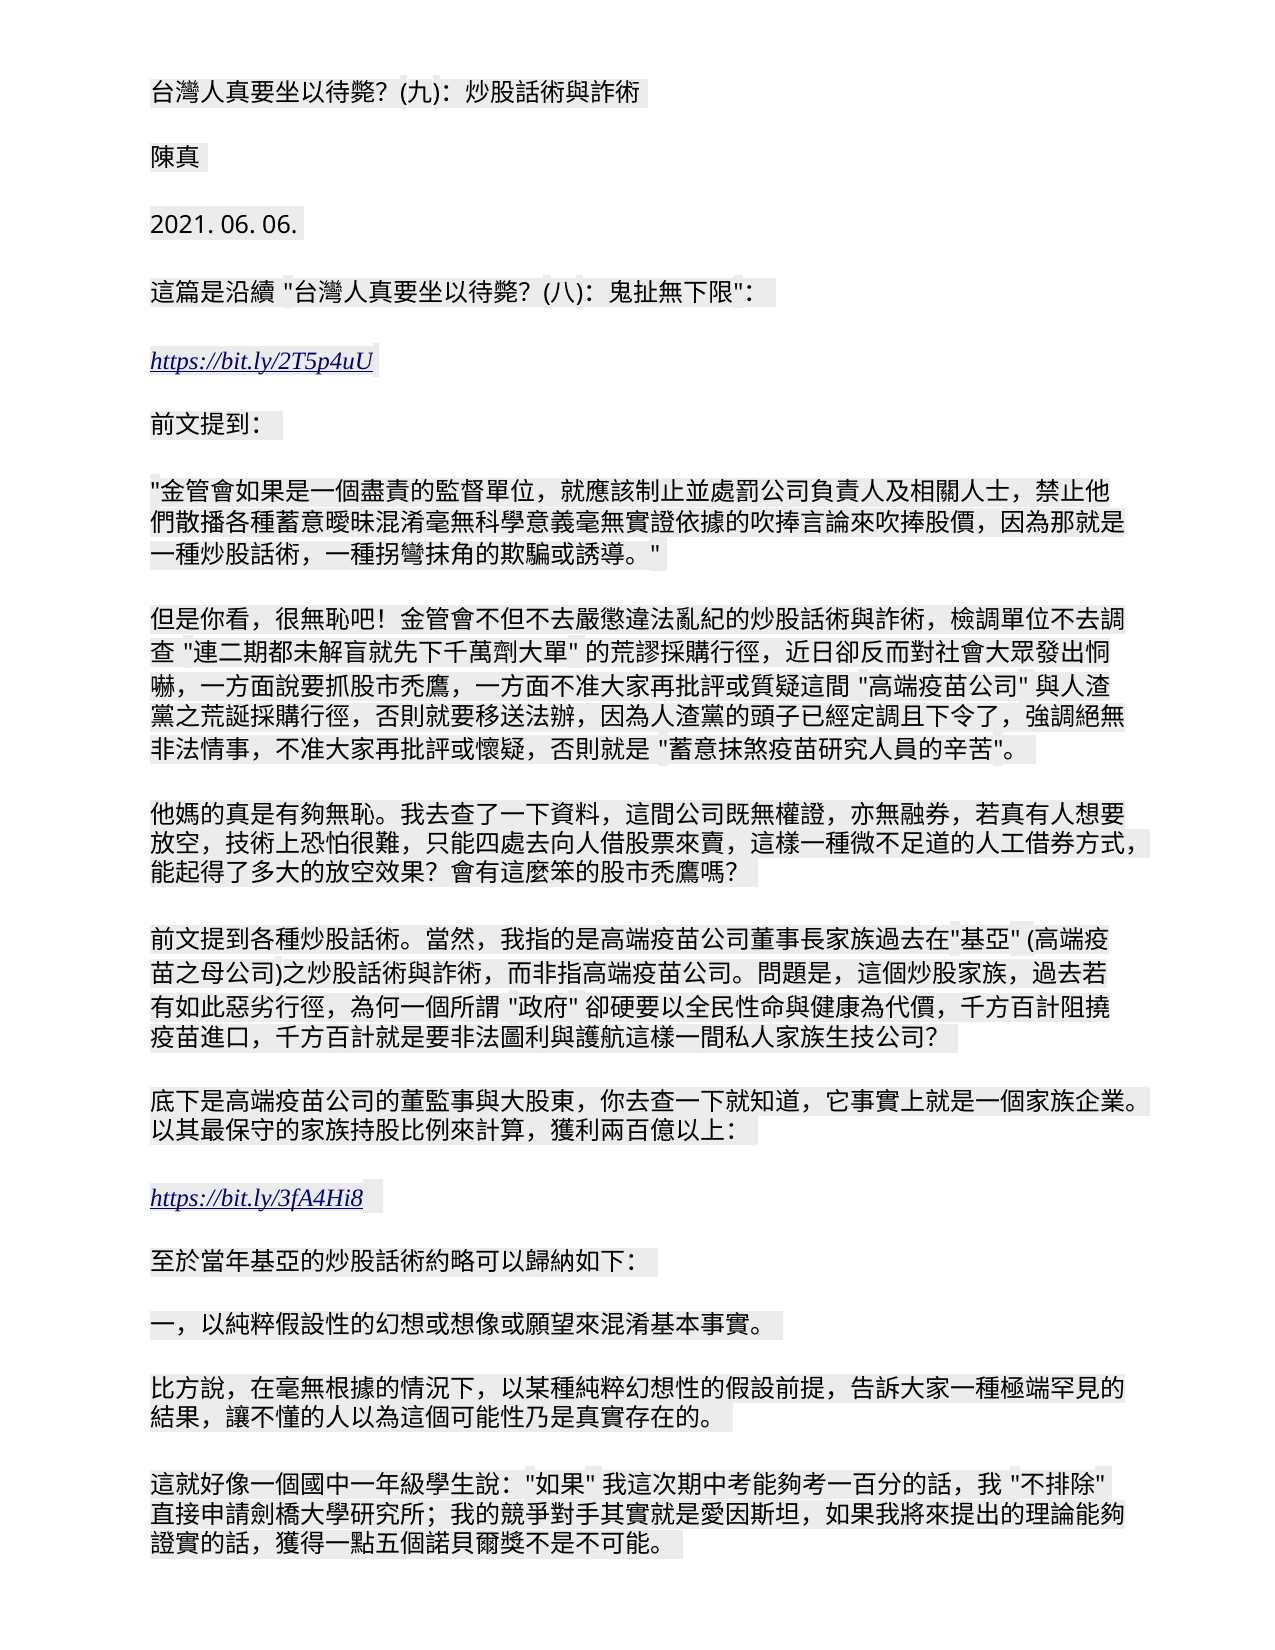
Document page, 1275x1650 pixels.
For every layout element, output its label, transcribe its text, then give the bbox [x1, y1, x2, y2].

text 台灣人真要坐以待斃？(九)：炒股話術與詐術 陳真 2021. 06. 06. 這篇是沿續 "台灣人真要坐以待斃？(八)：鬼扯無下限"： https://bit.ly/2T5p4uU 前文提到： "金管會如果是一個盡責的監督單位，就應該制止並處罰公司負責人及相關人士，禁止他們散播各種蓄意曖昧混淆毫無科學意義毫無實證依據的吹捧言論來吹捧股價，因為那就是一種炒股話術，一種拐彎抹角的欺騙或誘導。" 但是你看，很無恥吧！金管會不但不去嚴懲違法亂紀的炒股話術與詐術，檢調單位不去調查 "連二期都未解盲就先下千萬劑大單" 的荒謬採購行徑，近日卻反而對社會大眾發出恫嚇，一方面說要抓股市禿鷹，一方面不准大家再批評或質疑這間 "高端疫苗公司" 與人渣黨之荒誕採購行徑，否則就要移送法辦，因為人渣黨的頭子已經定調且下令了，強調絕無非法情事，不准大家再批評或懷疑，否則就是 "蓄意抹煞疫苗研究人員的辛苦"。 他媽的真是有夠無恥。我去查了一下資料，這間公司既無權證，亦無融券，若真有人想要放空，技術上恐怕很難，只能四處去向人借股票來賣，這樣一種微不足道的人工借券方式，能起得了多大的放空效果？會有這麼笨的股市禿鷹嗎？ 前文提到各種炒股話術。當然，我指的是高端疫苗公司董事長家族過去在"基亞" (高端疫苗之母公司)之炒股話術與詐術，而非指高端疫苗公司。問題是，這個炒股家族，過去若有如此惡劣行徑，為何一個所謂 "政府" 卻硬要以全民性命與健康為代價，千方百計阻撓疫苗進口，千方百計就是要非法圖利與護航這樣一間私人家族生技公司？ 底下是高端疫苗公司的董監事與大股東，你去查一下就知道，它事實上就是一個家族企業。以其最保守的家族持股比例來計算，獲利兩百億以上： https://bit.ly/3fA4Hi8 至於當年基亞的炒股話術約略可以歸納如下： 一，以純粹假設性的幻想或想像或願望來混淆基本事實。 比方說，在毫無根據的情況下，以某種純粹幻想性的假設前提，告訴大家一種極端罕見的結果，讓不懂的人以為這個可能性乃是真實存在的。 這就好像一個國中一年級學生說："如果" 我這次期中考能夠考一百分的話，我 "不排除" 直接申請劍橋大學研究所；我的競爭對手其實就是愛因斯坦，如果我將來提出的理論能夠證實的話，獲得一點五個諾貝爾獎不是不可能。 二，刻意混淆風馬牛不相干的兩種概念，欺騙外行人。 比方說，故意把孤兒藥資格的認定和三期試驗混淆。兩個根本不相干的概念，透過話術，刻意混淆視聽，讓缺乏相關醫藥知識的一般投資人，誤以為獲得孤兒藥資格就等同於獲得藥證，等同於 "跳級" 過關，無須再做三期試驗。 三，報喜不報憂。 基亞公司於2010年便已向美國FDA申請三期試驗，但始終沒有下文，但公司卻故意隱而不宣，反而拼命渲染純屬幻想的跳級申請藥證之假象。 這就好像有人說："我已經收到通知，下個月就要去英國了，我已經向劍橋大學提出入學申請。" 聽到這些話的人會以為對方下個月就要去留學了，其實他是收到旅行社的通知，下個月要去英國玩一星期。他確實提出入學申請了，但根本沒有獲准，他卻故意不說壞消息，反倒刻意混淆不相干的兩件事，讓人產生錯誤聯想與誤解。 四，把極端狀況渲染成可能狀況。 確實有些人國中畢業就直接念研究所或上大學，但那畢竟是極少數。同樣地，確實曾經有些公司的藥物，未經三期完成就跳級申請藥證，但是那畢竟是極端狀況下或緊急狀況下的極少數個案。 五，誇大其詞無極限 比方說，把自己二期都還在收案、八字都還沒一撇的新藥，故意說成是和某個已上市的世界主流治療藥物之間的一種競爭(事實上，兩者之藥物地位高下，相差幾萬光年)，並進一步無限誇大為所謂 "全球六成的市佔率"。 這就比方說，我正在研發一種新藥，可以治療腦殘。我並荒唐自誇說，和我競爭市場的是某個世界一流藥物。但是，套句陳建仁的話術，我的"研究設計十分完善"，"執行非常嚴謹"，如果成效顯著，我將能打敗這個世界第一的藥物，屆時，我的腦殘藥物之全球市佔率將高達九成。 你若不信，質問我憑什麼能預測將有全球九成的市佔率，套句基亞當年的回覆：那是因為全球腦殘病患有九成以上集中在台灣。 問題是，如果你連歐、美的三期試驗都沒有獲准進行，憑什麼就能吹牛吹到如此遙遠的 "未來全球展望"？並且完全脫離現實地無限誇大所謂 "收益展望"，瘋狂灌水。 六，炒股大軍聯手出擊 以上這些話術，當然都不是僅僅依靠某個個人或公司本身，而是有一大群炒股大軍，裏應外合，共同吹捧，包括各路財團、金主、媒體、名嘴、各路 "學界友人" 與結盟公司等等等。 例如，最近跳出來瘋狂痛罵那些批評人渣黨之疫苗政策者乃是"品性不端之中共犬馬" 的聯電榮譽董事長曹興誠，其所屬的 "聯電" 旗下之創投公司，當初就是基亞的所謂 "策略投資夥伴"，也就是藉用聯電名號，進行股價護航。 至於 "基亞" 或 "高端疫苗" 這個炒股家族本身，更是養了一批股市高手，精於 "投資"，曾經成立一家叫做 "云辰" 的公司，也是把股票從二十幾元炒到兩百元，賺翻了，結果卻傳出內線交易，後來雖然獲判無罪，但是害死不少傻蛋散戶。 從云辰到基亞，從基亞到高端疫苗，類似的事情不斷重演，如果這不叫做炒股，什麼是炒股？ 七，各位鄉親，以上都還只是話術，但是最厲害的卻是詐術。詐術之一就是左手賣右手，然後右手再賣左手，讓不明就裏的社會大眾誤以為此家公司的新藥竟然如此搶手，連外國公司都來爭相搶購，於是就趕緊衝進去買股票。 簡單說，自己在海外另外投入一間 "外國公司"，讓人誤以為是一間 "外國生技公司"，其實就是自己啦，一人扮雙角，左手高價賣右手，然後右手再用更高的價格賣給左手。傻瓜們一看，哇！不得了，台灣之光！連 "外國人" 都願意用幾百億來買這個八字都還沒一撇的新藥，於是大家就爭相衝進去買股票，結果就上當了。 事實上，哪來什麼外國公司？而是一人分飾兩角，把股價炒到比天高，直到最後牛皮拆穿，一連19根跌停板，害死無數單純的散戶。 我老家就住在台南新町(過去台灣著名的紅燈區，全盛時期有上百家妓院)，整條街有各種江湖賣藝、賣藥或拍賣大會。我念小學與國中時，每天都會去看 "表演"，所以很清楚那些 "爭相搶購" 的所謂 "顧客"，其實根本就是老闆的員工或親友，或是花錢找來的，製造 "爭相搶購" 的假象與口碑，欺騙不知情的圍觀者也趕緊搶購。 聽不懂的，請直接看 "今周刊" 當年第921期 (2014. 08. 14. )的報導如下： https://bit.ly/3vJzhvu 我把原文附於文末，但我貼不出圖片，所以請參看原始網址比較清楚。 對於這些話術與詐術，我所要指控的並不是法律上的意義，畢竟我不知道搞這麼一堆唬人手段到底是合法或非法？我要指控的是道德上和實際是非善惡方面的問題。如果這一切不叫做話術與詐術，那我不知道語言與行為到底還有多少足以信任的基本成份？一般人又如何可能面對撲天蓋地的欺騙與操弄？ =================== 基亞股價「氣爆」 幕後真相公開 基亞風暴中，又以聯電旗下迅捷創投大動作入股基亞疫苗，格外引人矚目。賴筱凡焦點新聞 "今周刊" 921期 2014-08-14 一顆還未取得藥證的肝癌藥，竟吸引超過600億元資金瘋狂追逐； 然而，一份「期中分析」報告，一針刺破這場台灣生技大夢，從此，連續12根跌停板， 終結了這場各方人馬穿梭其中的大戲。 《今周刊》抽絲剝繭，揭露基亞話術背後的真相。一份在七月二十八日半夜悄悄發布的肝癌新藥PI-88三期試驗「期中分析」報告，數字不如預期的結果，卻引爆台灣生技業的大「核爆」，不只基亞連續十二個交易日都跌停鎖死，市值蒸發超過三百億元，其他生技股也跟著被拖累。 八月七日，也是基亞連續苦吞九根跌停之後，基亞董事長張世忠選在台北南港辦公室，找了媒體私下會面，就為了宣布重要訊息：基亞旗下子公司基亞疫苗決定引進策略性投資人，而這個策略投資人正是聯電持股三四％的迅捷投資公司。 消息一出，市場一片譁然。引人關注的不只入股時間點敏感，溢價幅度也驚人。由於基亞疫苗甫於六月十八日以每股十八元進行現增，相隔僅五十天，迅捷便以每股三十元取得基亞疫苗八％股權，溢價幅度高達六七％。 當晚，台灣資本市場傳言四起，聯電此舉到底為誰解套？才會選在基亞最危難的時刻，挺身表態支持，希望用利多消息來強化投資人對基亞的信心，外界都很好奇。 對此，聯電相關人士一口咬定，純粹只是看好蛋白質疫苗前景，才會投資。 事情演變至此，基亞風暴的受關注程度，被推上了最高點。股市各方勢力覬覦，再搭上澳洲國際藥廠與名醫光環，居然吹出基亞多達六百億元的大泡泡，到底基亞是怎麼樣的一家公司？PI-88又是怎麼樣的一顆藥？故事得從澳洲藥廠普基（Progen）開始說起。 一直以來，基亞手上的肝癌新藥PI-88，技術母公司源自於普基。多數投資人以為，普基是澳洲、美國都有掛牌的上市公司；然而，普基卻是不折不扣的台灣公司，不只一手操刀普基轉型的是台灣人，攤開普基前三十名大股東名單，超過半數股權也都由台灣人所持有。 疑點一：與澳洲買家關係？兩公司交叉持股 張世忠還當過普基董事 普基原本是一家工業上市公司，後來被旅澳華僑張榮基與當地台灣人合資買下，將普基轉型成為新藥公司。當時，普基最重要的產品就是自澳洲國家醫學院技轉來的一款新藥，也就是後來基亞的肝癌新藥PI-88。 由於新藥開發耗資費時，當時PI-88才剛展開一期臨床試驗，亟需人力、資金，張榮基遂返台募資、找人，才與云辰董事長張姿玲夫婦一拍即合；不只找來大同、力麗、幸福水泥一起投資六．五億元，張姿玲還說服原是慈濟大學醫學系系主任的哥哥張世忠加入。 普基將PI-88專利賣給基亞，轉由基亞負責進行PI-88二期臨床試驗，並以此換得基亞二○％股權；另外，若試驗成功，基亞可享有PI-88銷售的一五％權利金，基亞也以策略結盟的方式，成了普基最大股東，持有超過一三％股權。 按照交叉持股的情況來說，普基與基亞算是母子公司，兩家公司董事長同為張榮基，張世忠甚至還出任普基董事。直到2002年，基亞準備登錄興櫃，基於利益迴避原則，張榮基辭去基亞董座，一度還請來海基會前董事長江丙坤短暫出任董事長，最後才由張世忠接手。 隨著基亞二期臨床試驗耗時多年，張世忠對外也鮮少再主動揭露這段歷史，但這段期間，普基一直是持有基亞兩成股權的大股東，而張世忠也出任普基董事。 2007年，基亞完成二期臨床試驗，普基決議以十億元買回PI-88專利權，自行完成三期臨床試驗，並出清手上基亞持股，張世忠才辭任普基董事與經理人，基亞持有的普基持股也降到只剩二．○三％，並保有未來PI-88上市銷售的一五％權利金。 光靠這筆交易，就讓基亞在興櫃疲弱不振的股價，短短兩個月內，從二十元急漲到七十二元，讓投資基亞多年卻看不到成績單的股東們，以為真的盼到春天來臨。 原來，澳洲買家是「自己人」。 基亞、普基交叉持股、專利權交易歷程(見圖表) 疑點二：新藥能賣到全球？臨床只做台、中、韓 進不了歐美 若你以為基亞與普基的關係，到這裡雙方各取所需就畫下句點，那可就錯了！由於普基三期臨床試驗進行不如預期，病患收案進度大幅落後，逼得基亞不得不要求普基將PI-88三期試驗交由基亞完成。至此，基亞才又重新拿回PI-88主導權，張世忠還對外宣稱，「普基是以嫁女兒的心境，深信基亞會是PI-88的最好歸宿」。 兜了一大圈，從澳洲、台灣，澳洲又回到台灣，外界看似遠在澳洲的專利買家，其實都是關係深厚的自家人。 基亞股價最高漲到四七九元，最重要、也是唯一的核心價值就在於肝癌新藥PI-88。儘管張世忠從普基拿回專利後，宣稱基亞將握有更完整權利，可在全球進行三期臨床試驗；但開發了四年，基亞只拿到台灣、中國和韓國三地區的三期臨床試驗核准。 新藥研發最關鍵、被視為全球藥證指標的美國食品暨藥物管理局（ＦＤＡ），卻只見基亞於2010年提出申請，遲遲未見核准三期臨床試驗下文。對此，基亞財務長歐朝銓澄清，「基亞確實有向美國ＦＤＡ遞件，但考量歐美人種不同，故轉為聚焦亞洲市場。」 基亞對外宣稱「PI-88在2012年獲得美國ＦＤＡ孤兒藥資格認定」，可是生技業內重量級大老炮轟：「有孤兒藥資格與核准做三期臨床，根本是風馬牛不相及的兩件事！」 歐朝銓解釋，基亞從未宣稱取得孤兒藥資格就等於三期臨床試驗核准，若造成投資人誤解，未來針對訊息揭露會有調整空間。但一般人不易辨別兩者差異，許多投資人誤以為，基亞手上已經握有全球藥證的入場券，甚至還估計這顆藥的「全球市場價值」。 疑點三：誇大新藥收益？即使拿到藥證 後續投入的資金更多 張世忠還屢屢拿德國藥廠拜耳手上的肝癌標靶用藥蕾莎瓦（Nexavar）做對比，點名PI-88的最大競爭對手就是蕾莎瓦。然而，台灣工銀投顧協理羅敏菁就指出，「蕾莎瓦在2007年就拿到美國ＦＤＡ與歐盟藥證，還在全球銷售，用途是末期肝癌殺掉癌細胞的標靶藥物。」可是，不僅美國ＦＤＡ、歐盟尚未核准PI-88三期臨床試驗；就連PI-88的用途也是在於肝癌術後預防復發的藥物，屬於「輔助藥物」，根本無法與蕾莎瓦相提並論，羅敏菁更用「完全是不同跑道的兩種藥」來形容。 「拿蕾莎瓦的價格、市場來推估基亞，根本是誇大了好幾倍。」追蹤生技業多年的分析師說，電視上的投顧老師不斷用蕾莎瓦來對比PI-88，還說如果一顆蕾莎瓦健保藥價高達一千多元，一個月用藥就要三十萬元，全球七十萬名肝癌病人，只要PI-88拿下一成市場，以每年病人用藥費用約五十萬元來推估，一年就有350億元的營收。 「這種說法根本不負責任，即使明天就發藥證給基亞，再給它三年時間，稅後ＥＰＳ（每股純益）也賺不到三元。」生技業內重量級大老不諱言，三期臨床試驗完成、拿到藥證後，上市銷售的行銷費用要花的錢更多，絕非拿到藥證就等著收錢。 疑點四：期中分析一定過？想抄捷徑拿藥證 卻低估分析難度 面對此一質疑，歐朝銓喊冤，生技新藥研發風險大，股價波動也高，著實無從針對每位投顧老師的說法澄清。 這兩年，基亞與張世忠家族大幅買進普基股權，看準的就是PI-88若能成功上市，普基將分得六％至一二％的權利金，市值卻僅一千一百萬美元，對比基亞市值高達六百億元，顯然不相對稱。 至於這次讓基亞泡沫「爆破」的主因──也就是難看的「期中報告」成績，某位生技業重量級大老直言，「基亞股價漲到四百元、市值膨脹到六百億元，公司迫不及待做『期中分析』，想告訴大家，如果期中分析數字很漂亮，基亞不用做完三期臨床，就能直接拿著『期中』數字去申請藥證；但他沒告訴投資人的是，全球靠著期中分析就拿到藥證的公司，可能五根手指就數得完。」 「誇大」話術成了裹著蜜的劍，張世忠的醫師專業背景又加深了投資人的信賴，搭配股市大戶的「全力支持」與投顧名嘴的「大力喊盤」，讓基亞股價直奔四七九元。直到「期中分析」放榜的當天，多數人都還深信著，基亞新藥夢實現的那天會到來，而且會更早到來。 只是，他們沒料到的是，「期中分析」數據完全低於預期，基亞股價提前宣布「氣爆」。當國王的新衣褪去，再度印證股市裡血淋淋的一面：沒有基本面支撐的公司，終究難逃市場長期的檢驗。 「期中分析」沒過該怎麼辦？ 這次的基亞三期臨床試驗「期中分析」未過關，就像一個學生只考了59分，按照新藥臨床試驗規定，未來基亞「期末分析」要過關，不只要考60分，還要比60分更好，達到期中數值的兩倍才算過關，因此PI-88在期末分析要順利過關的難度更高了。 揭開基亞漂亮話術 背後的祕密──基亞遭外界質疑的言論與說明。 基亞董事長張世忠曾私下對媒體坦誠，因為過度樂觀的個性，經常把話「講過頭」。 遭質疑言論1 為何已向FDA申請三期試驗，卻不說是否核准？ 基亞於2010年8月向美國FDA提出PI-88抗肝癌第三期全球臨床試驗的申請，卻未有下文說明是否通過。 基亞說明 確實有向美國FDA申請三期臨床試驗，但考量歐美人種不同，加上八成肝癌病患集中於亞洲，因為公司策略轉向聚焦亞洲臨床試驗，遂無再更新進度。 遭質疑言論2 為何聲稱與普基非關係人，卻持股普基近３成？ 早期張世忠曾出任普基董事，雙方並交叉持股。後來基亞掛牌時，稱雙方非關係人，2013年基亞卻持股普基近３成。 基亞說明 目前基亞確實持有普基３成股權，但係因考量PI-88三期試驗即將完成，普基將為基亞生產PI-88，因而參與普基增資。 遭質疑言論3 為何取得歐、美孤兒藥資格，卻不說三期試驗未核准？ 基亞於2010年6月與2012年4月，分別獲得歐盟與美國FDA孤兒藥資格認定，但取得孤兒藥資格仍須進行三期臨床試驗，基亞未提及歐美三期臨床試驗仍未獲准。 基亞說明 取得孤兒藥資格確實不等於獲得三期臨床試驗核准，這部分資訊未來會再揭露得更完整。 遭質疑言論4 為何敢說全球市占率可達６成？ 基亞稱PI-88最大競爭者來自拜耳藥廠蕾莎瓦，因此，全球市場規模，每年達19億美元，預估市占率達6成。但蕾莎瓦已取得歐盟與美國FDA藥證，並在全球90多個國家核准上市，而PI-88只獲台、韓、中國核准三期臨床試驗。 基亞說明 基亞握有PI-88全球銷售權，目前三期臨床試驗確實聚焦於亞洲市場；惟全球八成肝癌病患集中於亞洲，因此初估將可涵蓋大部分市場，未來歐美部分將採取授權方式。 遭質疑言論5 為何才剛收完病人，一年就能拿藥證？ 基亞去年底對外公告，已達成預定500名病人收案目標，如試驗結果符合預期，最快將於2014年申請藥證。但此前提為「期中分析」數據過關，才得以於今年申請藥證。 基亞說明 由於台灣TFDA已展開審查，所以，當時進度估計確實是以「期中分析」數據過關的假設為前提。 金主、主力、媒體、名嘴 交織出的「基亞大夢」 聯電董事長洪嘉聰在這次基亞事件中所扮演的角色為何？令人好奇。(攝影/聶世傑) 月７日下午，基亞重大訊息宣布，旗下的子公司基亞疫苗要以每股30元的價格，引進「迅捷投資」作為策略性投資人，持股８％。 在基亞連吞九根跌停之後，這筆「適時」的投資挹注，隨即在市場上引發譁然，各種傳言揣測四起。但其中最大的爭議點在於，「迅捷為什麼要用高達67％的溢價買進？」 原來，6月18日，基亞疫苗才剛剛辦理4億元的現金增資，發行價格每股18元；短短50天之後，迅捷就用溢價超過6成的30元買進。是迅捷太笨？還是另有其他目的？ 根據經濟部商業司的資料，聯電是迅捷投資的大股東，持股34％，而迅捷投資的舊址，就登記在台北市敦化南路二段、聯電的台北辦公室，與聯電的關係不言可喻。儘管第一時間聯電表示「對迅捷沒有控制權」，但這筆投資案仍然可能影響了聯電所有小股東的權益，聯電在迅捷董事會上對該投資案如何表態？應該對外說清楚，給聯電小股東一個交代。 面對外界質疑聲浪，聯電發言人劉啟東以「聯電不排除檢討未來是否持續投資迅捷公司之可能性」，作為回答。 但除了聯電的持股，迅捷投資者到底是誰？表面上董事長為聯電財務處出身的洪炳坤，但業內人士都認定，實際負責人就是聯電董事長洪嘉聰；換句話說，迅捷正是洪嘉聰主導的投資公司。 洪嘉聰為何要幫基亞這個忙？當天同一時間，很多投資大戶的「Line群組」裡，都湧進了許多傳言。其中傳得最盛的，莫過於基亞想透過引進「聯電」集團的招牌，在隔天股市開盤打開跌停板。 但為什麼是洪嘉聰？事實上，洪嘉聰和一群投資界好友在台北市信義路上開設了「吉品魚翅海鮮」餐廳，是頗負盛名的高檔餐廳，而這群好友也因為經常一起投資，在股市被稱之為「吉品幫」。這一次，市場盛傳「吉品幫」也在基亞飆漲的過程中，扮演了重要角色，許多人手上都曾經或仍然持有基亞股票。 洪嘉聰是否因此而「挹注」基亞？本刊求證吉品餐廳與洪嘉聰，均無法得到證實。 事實上，除了「吉品幫」，從主力、炒手、媒體、到股市名嘴，都在這次基亞風暴裡，參了一腳，例如鼎富證券前董事長、股市聞人賈文中的左右手彭文榮，在８月11、12日，原本無量跌停的基亞逐漸出現數百張交易的過程中，就扮演了金主的關鍵角色；而彭文榮早在2000年，基亞大股東云辰電子股價大漲時，也是云辰的監察人，雙方之間的關係，錯綜複雜。 又例如，一直到這次基亞肝癌藥PI-88的期中分析失利之後，都還有某股市雜誌仍然大力看好，也被外界認定是一路以來，唱旺基亞股價的重要推手之一。 一顆尚未取得藥證的新藥，在台灣股市呼風喚雨，吸引超過600億元資金瘋狂追逐，所有主力、炒家、散戶集體陪葬，基亞暴起暴落的股價，再度見證股市裡人性貪婪醜惡的一面。 [150, 75, 1125, 1559]
